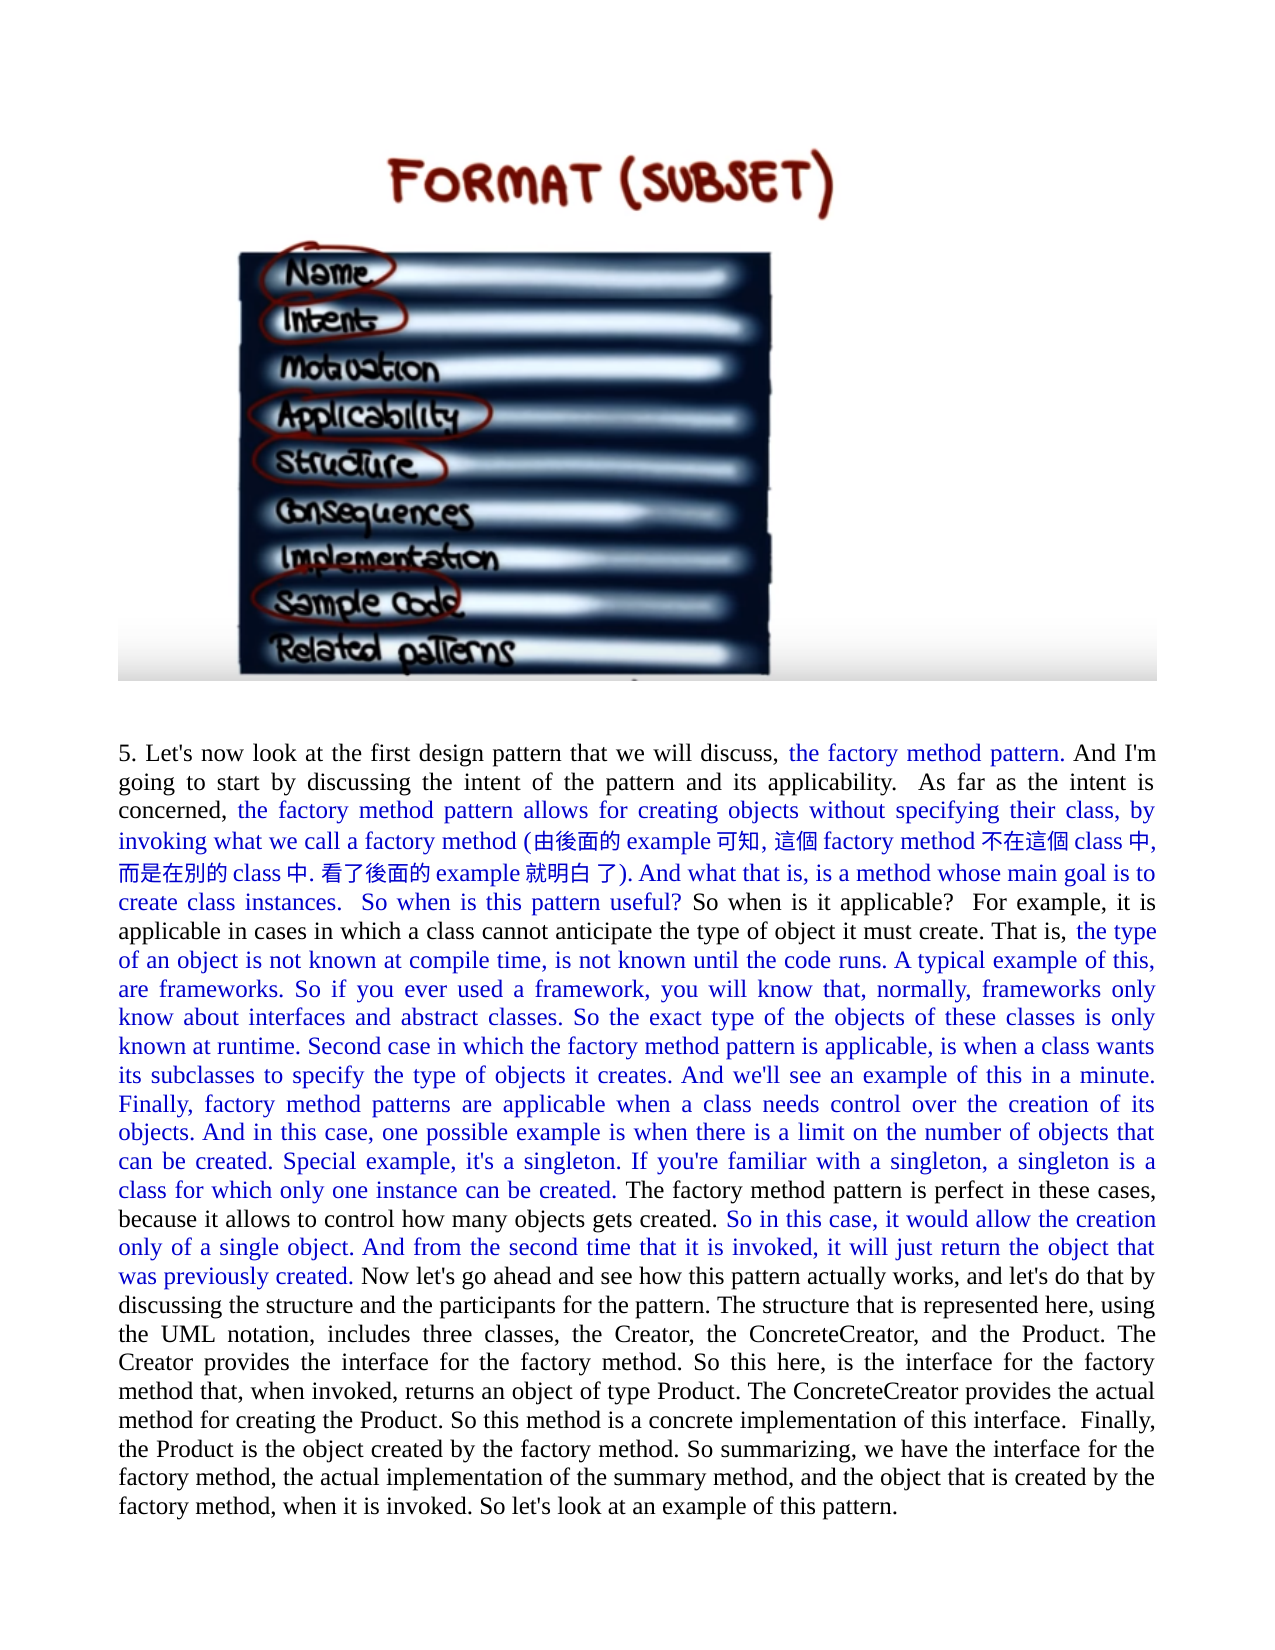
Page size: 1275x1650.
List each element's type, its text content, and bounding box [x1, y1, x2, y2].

text 5. Let's now look at the first design pattern that we will discuss, the factory method pattern. And I'm going to start by discussing the intent of the pattern and its applicability. As far as the intent is concerned, the factory method pattern allows for creating objects without specifying their class, by invoking what we call a factory method (由後面的example可知, 這個factory method不在這個class中, 而是在別的class中. 看了後面的example就明白 了). And what that is, is a method whose main goal is to create class instances. So when is this pattern useful? So when is it applicable? For example, it is applicable in cases in which a class cannot anticipate the type of object it must create. That is, the type of an object is not known at compile time, is not known until the code runs. A typical example of this, are frameworks. So if you ever used a framework, you will know that, normally, frameworks only know about interfaces and abstract classes. So the exact type of the objects of these classes is only known at runtime. Second case in which the factory method pattern is applicable, is when a class wants its subclasses to specify the type of objects it creates. And we'll see an example of this in a minute. Finally, factory method patterns are applicable when a class needs control over the creation of its objects. And in this case, one possible example is when there is a limit on the number of objects that can be created. Special example, it's a singleton. If you're familiar with a singleton, a singleton is a class for which only one instance can be created. The factory method pattern is perfect in these cases, because it allows to control how many objects gets created. So in this case, it would allow the creation only of a single object. And from the second time that it is invoked, it will just return the object that was previously created. Now let's go ahead and see how this pattern actually works, and let's do that by discussing the structure and the participants for the pattern. The structure that is represented here, using the UML notation, includes three classes, the Creator, the ConcreteCreator, and the Product. The Creator provides the interface for the factory method. So this here, is the interface for the factory method that, when invoked, returns an object of type Product. The ConcreteCreator provides the actual method for creating the Product. So this method is a concrete implementation of this interface. Finally, the Product is the object created by the factory method. So summarizing, we have the interface for the factory method, the actual implementation of the summary method, and the object that is created by the factory method, when it is invoked. So let's look at an example of this pattern. [118, 738, 1157, 1520]
picture [118, 146, 1157, 681]
